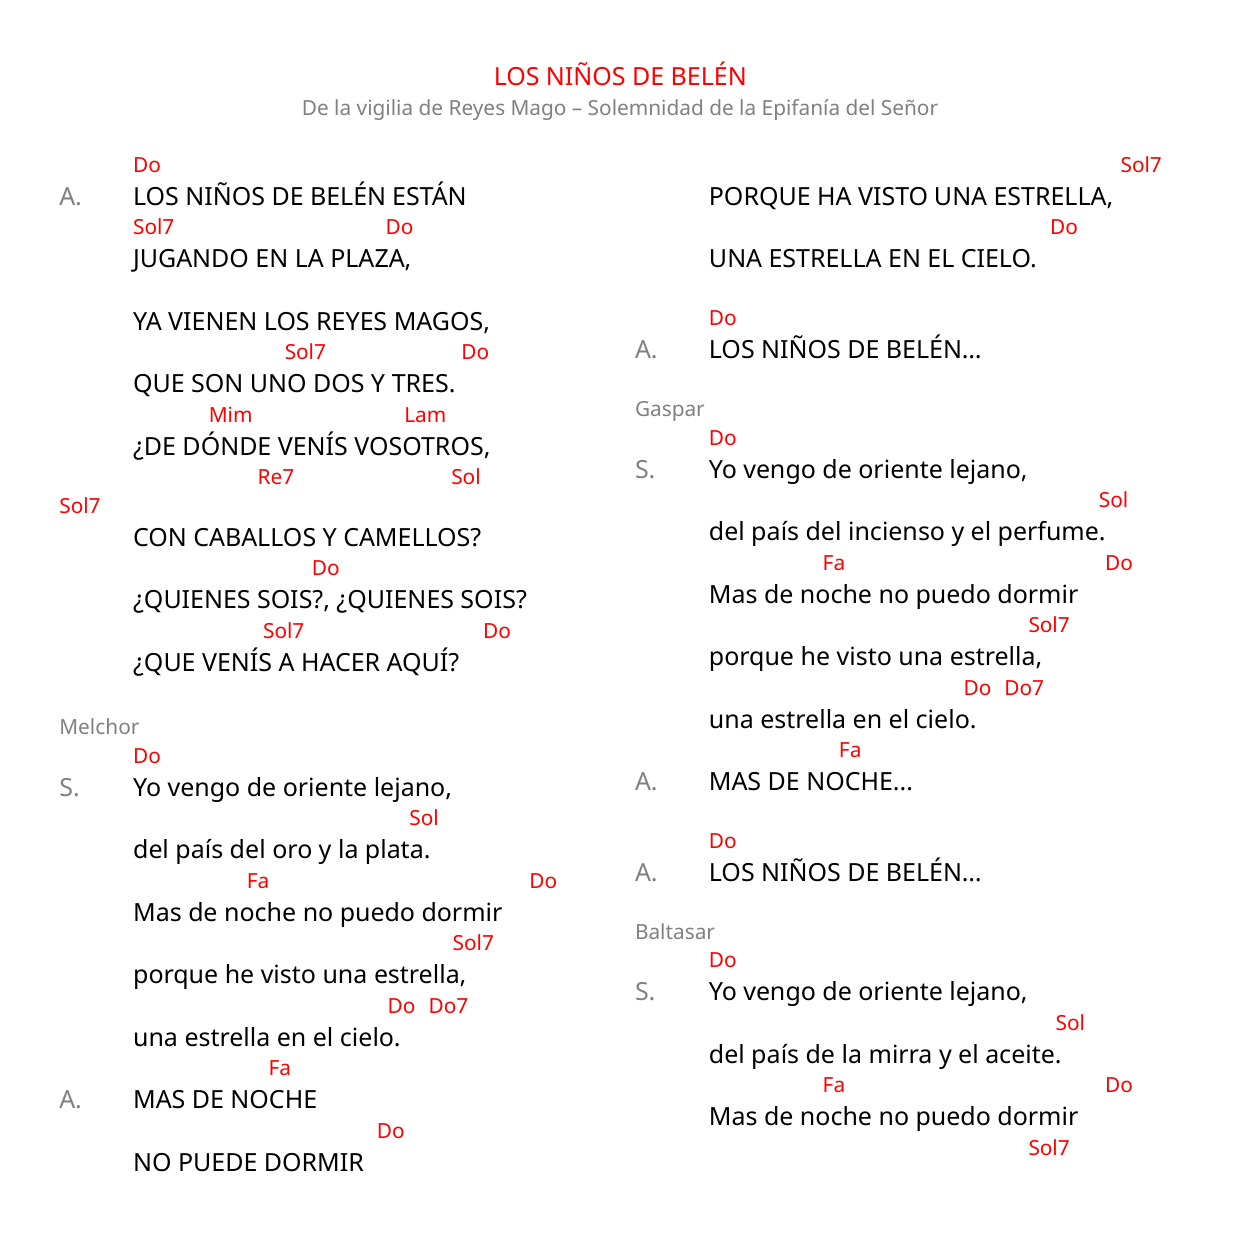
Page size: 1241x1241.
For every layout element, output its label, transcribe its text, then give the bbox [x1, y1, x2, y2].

text Do [59, 741, 605, 769]
text una estrella en el cielo. [59, 1019, 605, 1053]
text Fa [635, 735, 1181, 764]
text Baltasar [635, 917, 1181, 946]
text Do [59, 150, 605, 178]
text ¿QUE VENÍS A HACER AQUÍ? [59, 644, 605, 678]
text Fa Do [635, 1071, 1181, 1099]
text A. MAS DE NOCHE [59, 1082, 605, 1116]
text Do [635, 826, 1181, 855]
text A. MAS DE NOCHE... [635, 764, 1181, 798]
text Sol7 Do [59, 212, 605, 241]
text porque he visto una estrella, [635, 639, 1181, 673]
text Mas de noche no puedo dormir [635, 576, 1181, 610]
text QUE SON UNO DOS Y TRES. [59, 366, 605, 400]
text Melchor [59, 712, 605, 741]
text Do [635, 423, 1181, 451]
text A. LOS NIÑOS DE BELÉN ESTÁN [59, 178, 605, 212]
text CON CABALLOS Y CAMELLOS? [59, 519, 605, 553]
text NO PUEDE DORMIR [59, 1144, 605, 1178]
text Sol [59, 803, 605, 832]
text Sol7 [635, 1133, 1181, 1162]
text Do [635, 212, 1181, 241]
text Do Do7 [59, 991, 605, 1019]
text Do Do7 [635, 673, 1181, 701]
text Gaspar [635, 394, 1181, 423]
text JUGANDO EN LA PLAZA, [59, 241, 605, 275]
text Re7 Sol Sol7 [59, 462, 605, 519]
text Sol7 [635, 150, 1181, 178]
text A. LOS NIÑOS DE BELÉN… [635, 855, 1181, 889]
text Do [635, 303, 1181, 332]
text Sol [635, 1008, 1181, 1037]
text S. Yo vengo de oriente lejano, [635, 974, 1181, 1008]
text S. Yo vengo de oriente lejano, [635, 451, 1181, 485]
text Do [59, 553, 605, 582]
text ¿DE DÓNDE VENÍS VOSOTROS, [59, 428, 605, 462]
text PORQUE HA VISTO UNA ESTRELLA, [635, 178, 1181, 212]
text Sol [635, 485, 1181, 514]
text Fa [59, 1053, 605, 1082]
text del país de la mirra y el aceite. [635, 1037, 1181, 1071]
text UNA ESTRELLA EN EL CIELO. [635, 241, 1181, 275]
text S. Yo vengo de oriente lejano, [59, 769, 605, 803]
text LOS NIÑOS DE BELÉN [59, 59, 1181, 93]
text A. LOS NIÑOS DE BELÉN… [635, 332, 1181, 366]
text Sol7 [59, 928, 605, 957]
text Fa Do [635, 548, 1181, 576]
text ¿QUIENES SOIS?, ¿QUIENES SOIS? [59, 582, 605, 616]
text Sol7 Do [59, 337, 605, 366]
text una estrella en el cielo. [635, 701, 1181, 735]
text Do [59, 1116, 605, 1144]
text Mas de noche no puedo dormir [635, 1099, 1181, 1133]
text del país del oro y la plata. [59, 832, 605, 866]
text porque he visto una estrella, [59, 957, 605, 991]
text Mim Lam [59, 400, 605, 428]
text Sol7 Do [59, 616, 605, 644]
text Fa Do [59, 866, 605, 894]
text del país del incienso y el perfume. [635, 514, 1181, 548]
text Mas de noche no puedo dormir [59, 894, 605, 928]
text De la vigilia de Reyes Mago – Solemnidad de la Epifanía del Señor [59, 93, 1181, 122]
text Sol7 [635, 610, 1181, 639]
text Do [635, 946, 1181, 974]
text YA VIENEN LOS REYES MAGOS, [59, 303, 605, 337]
